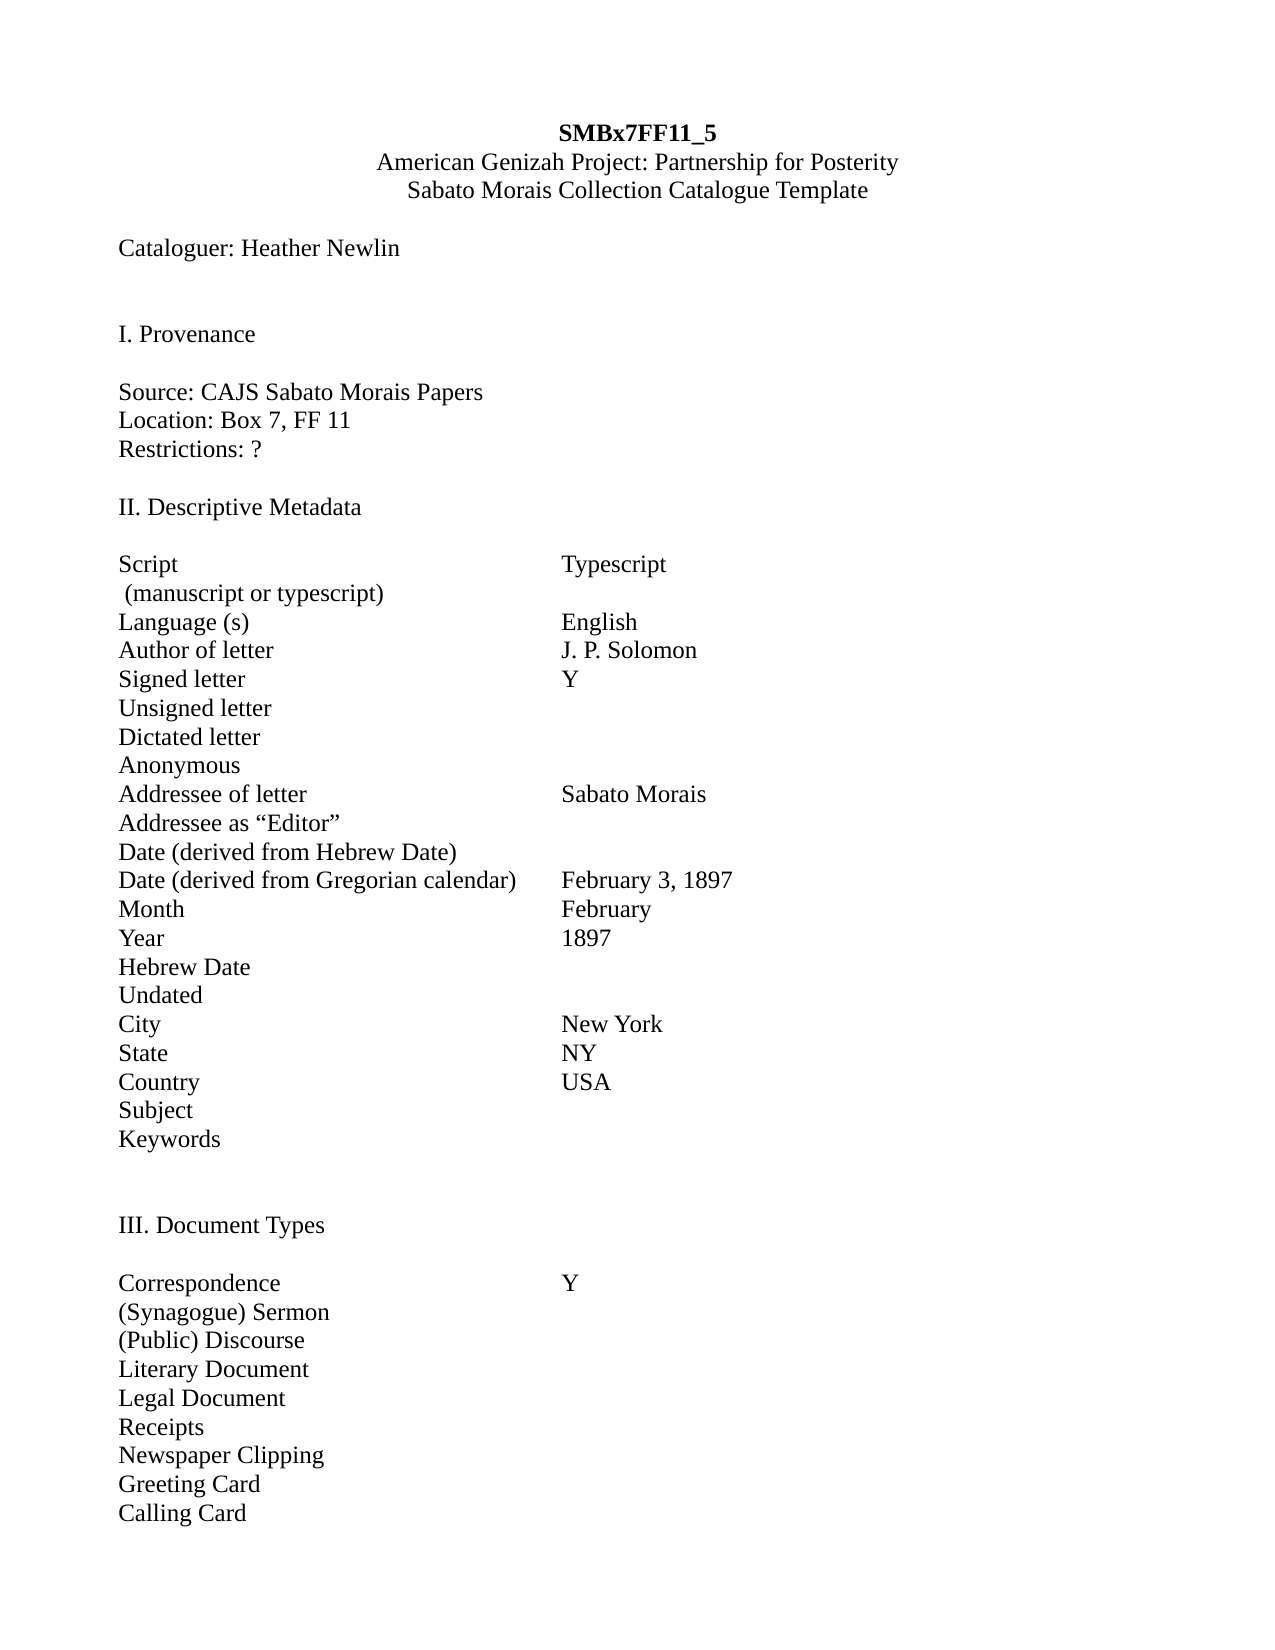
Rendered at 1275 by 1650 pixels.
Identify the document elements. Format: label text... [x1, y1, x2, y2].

text Keywords [118, 1124, 1157, 1153]
text Language (s) English [118, 607, 1157, 636]
text (Synagogue) Sermon [118, 1297, 1157, 1326]
text Restrictions: ? [118, 434, 1157, 463]
text Country USA [118, 1067, 1157, 1096]
text (Public) Discourse [118, 1326, 1157, 1354]
text II. Descriptive Metadata [118, 492, 1157, 521]
text Date (derived from Gregorian calendar) February 3, 1897 [118, 866, 1157, 894]
text (manuscript or typescript) [118, 578, 1157, 607]
text Sabato Morais Collection Catalogue Template [118, 176, 1157, 204]
text Cataloguer: Heather Newlin [118, 233, 1157, 262]
text Month February [118, 894, 1157, 923]
text Hebrew Date [118, 952, 1157, 981]
text Dictated letter [118, 722, 1157, 751]
text Addressee of letter Sabato Morais [118, 779, 1157, 808]
text Anonymous [118, 751, 1157, 779]
text Legal Document [118, 1383, 1157, 1412]
text Source: CAJS Sabato Morais Papers [118, 377, 1157, 406]
text Receipts [118, 1412, 1157, 1441]
text Greeting Card [118, 1469, 1157, 1498]
text Literary Document [118, 1354, 1157, 1383]
text State NY [118, 1038, 1157, 1067]
text American Genizah Project: Partnership for Posterity [118, 147, 1157, 176]
text Signed letter Y [118, 664, 1157, 693]
text Undated [118, 981, 1157, 1009]
text Location: Box 7, FF 11 [118, 406, 1157, 434]
text I. Provenance [118, 319, 1157, 348]
text Author of letter J. P. Solomon [118, 636, 1157, 664]
text Calling Card [118, 1498, 1157, 1527]
text City New York [118, 1009, 1157, 1038]
text SMBx7FF11_5 [118, 118, 1157, 147]
text Script Typescript [118, 549, 1157, 578]
text Addressee as “Editor” [118, 808, 1157, 837]
text Year 1897 [118, 923, 1157, 952]
text Newspaper Clipping [118, 1441, 1157, 1469]
text III. Document Types [118, 1211, 1157, 1239]
text Correspondence Y [118, 1268, 1157, 1297]
text Date (derived from Hebrew Date) [118, 837, 1157, 866]
text Unsigned letter [118, 693, 1157, 722]
text Subject [118, 1096, 1157, 1124]
